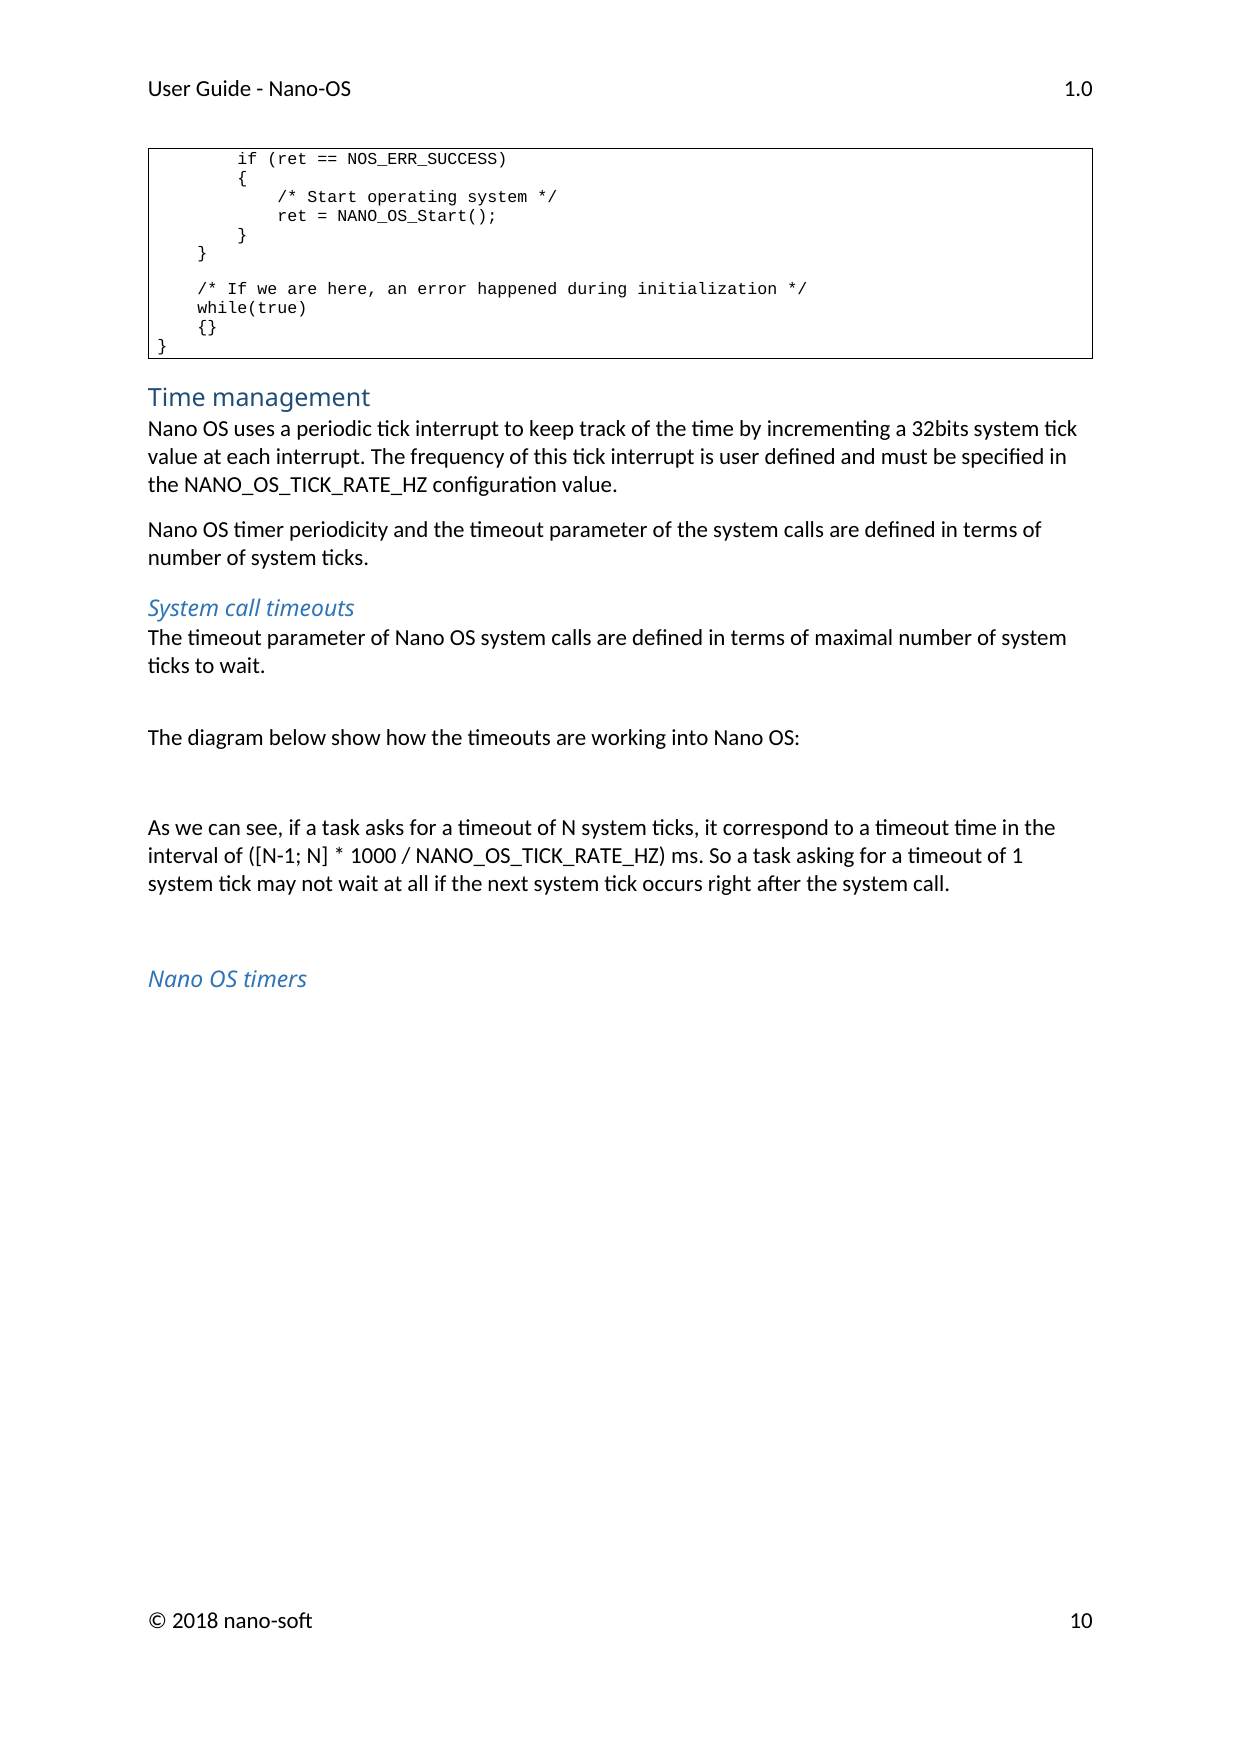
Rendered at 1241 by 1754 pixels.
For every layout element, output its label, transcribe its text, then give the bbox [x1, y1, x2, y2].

text /* If we are here, an error happened during initialization */ while(true) {} } [149, 277, 1092, 358]
text Nano OS uses a periodic tick interrupt to keep track of the time by incrementing a 32bits system tick value at each interrupt. The frequency of this tick interrupt is user defined and must be specified in the NANO_OS_TICK_RATE_HZ configuration value. [148, 414, 1093, 498]
subtitle System call timeouts [148, 592, 1093, 623]
text As we can see, if a task asks for a timeout of N system ticks, it correspond to a timeout time in the interval of ([N-1; N] * 1000 / NANO_OS_TICK_RATE_HZ) ms. So a task asking for a timeout of 1 system tick may not wait at all if the next system tick occurs right after the system call. [148, 813, 1093, 897]
subtitle Time management [148, 380, 1093, 414]
text if (ret == NOS_ERR_SUCCESS) { /* Start operating system */ ret = NANO_OS_Start(); } } [149, 149, 1092, 264]
text The timeout parameter of Nano OS system calls are defined in terms of maximal number of system ticks to wait. [148, 623, 1093, 679]
text The diagram below show how the timeouts are working into Nano OS: [148, 696, 1093, 752]
subtitle Nano OS timers [148, 962, 1093, 994]
text Nano OS timer periodicity and the timeout parameter of the system calls are defined in terms of number of system ticks. [148, 515, 1093, 571]
